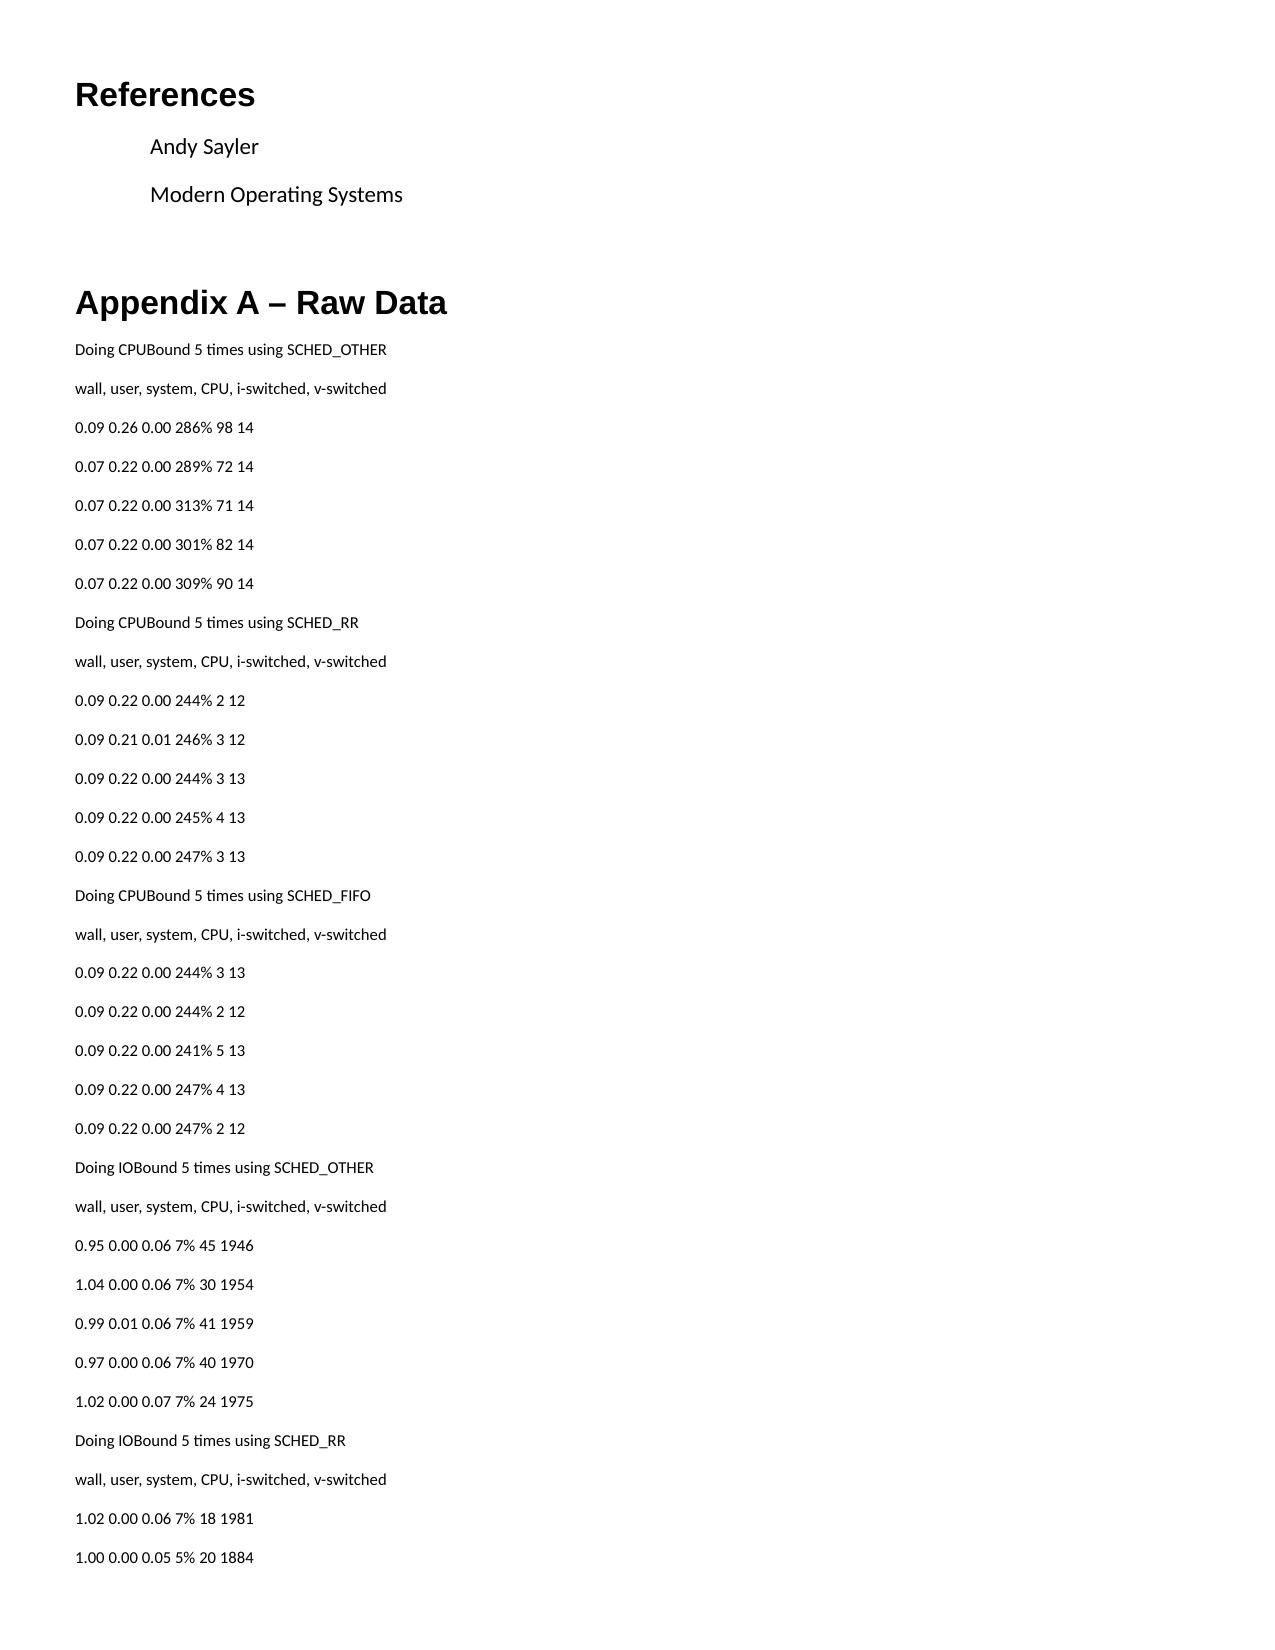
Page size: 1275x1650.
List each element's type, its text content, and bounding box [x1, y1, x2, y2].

text 1.04 0.00 0.06 7% 30 1954 [75, 1274, 1200, 1295]
text 0.09 0.22 0.00 247% 3 13 [75, 846, 1200, 866]
text 0.07 0.22 0.00 289% 72 14 [75, 456, 1200, 477]
text Doing IOBound 5 times using SCHED_OTHER [75, 1157, 1200, 1178]
text wall, user, system, CPU, i-switched, v-switched [75, 1469, 1200, 1489]
text 0.09 0.22 0.00 244% 2 12 [75, 690, 1200, 710]
text 0.07 0.22 0.00 309% 90 14 [75, 573, 1200, 593]
text 1.00 0.00 0.05 5% 20 1884 [75, 1547, 1200, 1567]
text 0.95 0.00 0.06 7% 45 1946 [75, 1235, 1200, 1256]
subtitle Appendix A – Raw Data [75, 282, 1200, 321]
text 0.09 0.22 0.00 244% 3 13 [75, 963, 1200, 983]
text 0.09 0.22 0.00 247% 4 13 [75, 1079, 1200, 1100]
text 0.09 0.21 0.01 246% 3 12 [75, 729, 1200, 749]
text Doing CPUBound 5 times using SCHED_FIFO [75, 885, 1200, 905]
subtitle References [75, 75, 1200, 114]
text wall, user, system, CPU, i-switched, v-switched [75, 378, 1200, 399]
text 0.09 0.22 0.00 244% 3 13 [75, 768, 1200, 788]
text Doing CPUBound 5 times using SCHED_OTHER [75, 339, 1200, 360]
text Doing IOBound 5 times using SCHED_RR [75, 1430, 1200, 1451]
text 0.09 0.26 0.00 286% 98 14 [75, 417, 1200, 438]
text wall, user, system, CPU, i-switched, v-switched [75, 1196, 1200, 1217]
text 0.09 0.22 0.00 241% 5 13 [75, 1041, 1200, 1061]
text 0.07 0.22 0.00 301% 82 14 [75, 534, 1200, 554]
text 1.02 0.00 0.06 7% 18 1981 [75, 1508, 1200, 1528]
text wall, user, system, CPU, i-switched, v-switched [75, 651, 1200, 671]
text 1.02 0.00 0.07 7% 24 1975 [75, 1391, 1200, 1412]
text Andy Sayler [75, 132, 1200, 160]
text 0.09 0.22 0.00 244% 2 12 [75, 1002, 1200, 1022]
text 0.99 0.01 0.06 7% 41 1959 [75, 1313, 1200, 1334]
text 0.09 0.22 0.00 245% 4 13 [75, 807, 1200, 827]
text 0.97 0.00 0.06 7% 40 1970 [75, 1352, 1200, 1373]
text Doing CPUBound 5 times using SCHED_RR [75, 612, 1200, 632]
text wall, user, system, CPU, i-switched, v-switched [75, 924, 1200, 944]
text 0.09 0.22 0.00 247% 2 12 [75, 1118, 1200, 1139]
text 0.07 0.22 0.00 313% 71 14 [75, 495, 1200, 516]
text Modern Operating Systems [75, 180, 1200, 208]
